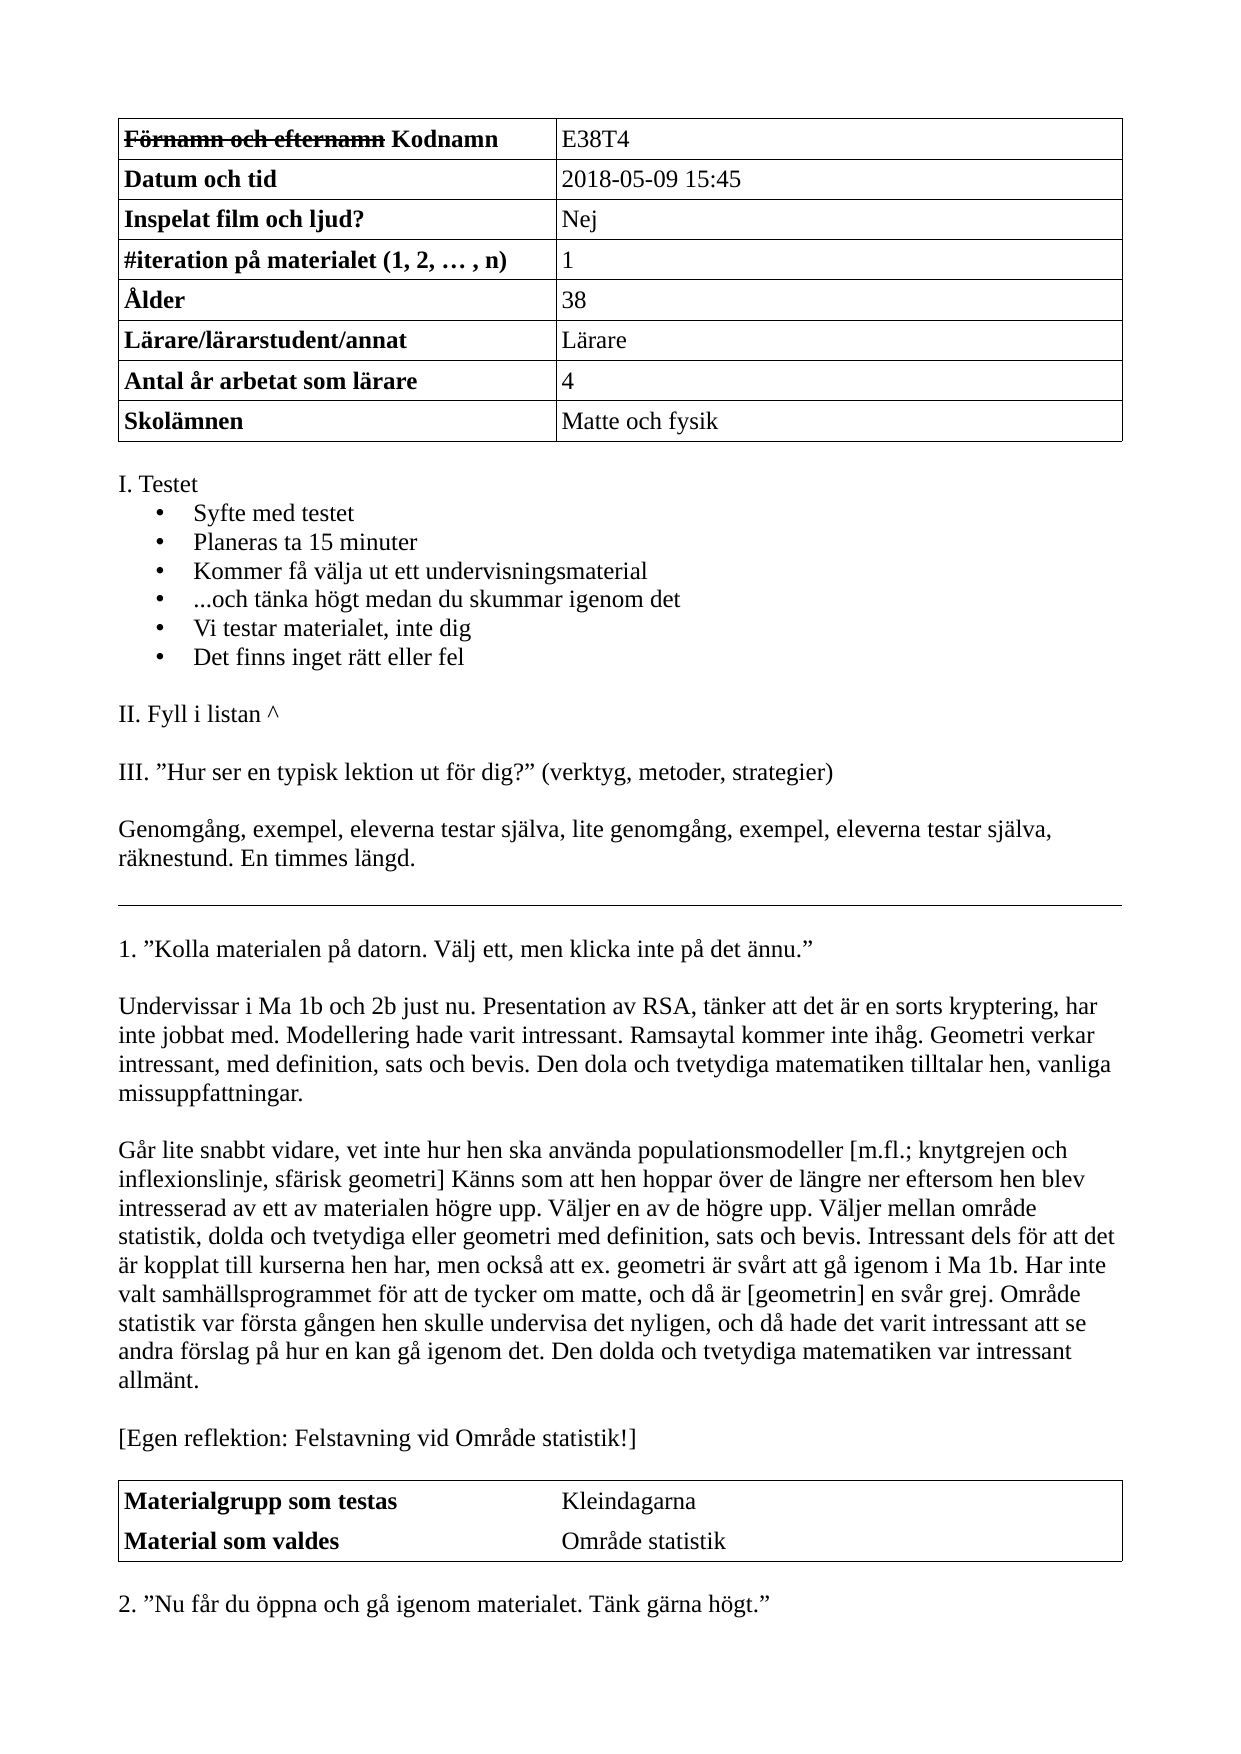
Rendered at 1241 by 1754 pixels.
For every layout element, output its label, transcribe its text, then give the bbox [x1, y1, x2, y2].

table_cell Område statistik [556, 1521, 1122, 1561]
table_header Kleindagarna [556, 1481, 1122, 1521]
text I. Testet [118, 469, 1122, 498]
table_cell Nej [557, 200, 1122, 239]
text Undervissar i Ma 1b och 2b just nu. Presentation av RSA, tänker att det är en sorts kryptering, har inte jobbat med. Modellering hade varit intressant. Ramsaytal kommer inte ihåg. Geometri verkar intressant, med definition, sats och bevis. Den dola och tvetydiga matematiken tilltalar hen, vanliga missuppfattningar. [118, 991, 1122, 1106]
table_cell 4 [557, 361, 1122, 400]
table_cell Antal år arbetat som lärare [119, 361, 556, 400]
table_cell Ålder [119, 280, 556, 320]
text II. Fyll i listan ^ [118, 699, 1122, 728]
list Kommer få välja ut ett undervisningsmaterial [156, 556, 1122, 584]
table_header Materialgrupp som testas [119, 1481, 556, 1521]
table_header E38T4 [557, 119, 1122, 158]
text 1. ”Kolla materialen på datorn. Välj ett, men klicka inte på det ännu.” [118, 934, 1122, 963]
text Genomgång, exempel, eleverna testar själva, lite genomgång, exempel, eleverna testar själva, räknestund. En timmes längd. [118, 814, 1122, 872]
text Går lite snabbt vidare, vet inte hur hen ska använda populationsmodeller [m.fl.; knytgrejen och inflexionslinje, sfärisk geometri] Känns som att hen hoppar över de längre ner eftersom hen blev intresserad av ett av materialen högre upp. Väljer en av de högre upp. Väljer mellan område statistik, dolda och tvetydiga eller geometri med definition, sats och bevis. Intressant dels för att det är kopplat till kurserna hen har, men också att ex. geometri är svårt att gå igenom i Ma 1b. Har inte valt samhällsprogrammet för att de tycker om matte, och då är [geometrin] en svår grej. Område statistik var första gången hen skulle undervisa det nyligen, och då hade det varit intressant att se andra förslag på hur en kan gå igenom det. Den dolda och tvetydiga matematiken var intressant allmänt. [118, 1135, 1122, 1394]
table_cell Lärare [557, 321, 1122, 360]
table_cell 2018-05-09 15:45 [557, 160, 1122, 199]
list Det finns inget rätt eller fel [156, 642, 1122, 671]
text III. ”Hur ser en typisk lektion ut för dig?” (verktyg, metoder, strategier) [118, 757, 1122, 786]
table_cell #iteration på materialet (1, 2, … , n) [119, 240, 556, 279]
table_cell Material som valdes [119, 1521, 556, 1561]
table_cell 1 [557, 240, 1122, 279]
table_cell 38 [557, 280, 1122, 320]
text [Egen reflektion: Felstavning vid Område statistik!] [118, 1423, 1122, 1451]
list ...och tänka högt medan du skummar igenom det [156, 584, 1122, 613]
list Vi testar materialet, inte dig [156, 613, 1122, 642]
list Syfte med testet [156, 498, 1122, 527]
table_cell Inspelat film och ljud? [119, 200, 556, 239]
list Planeras ta 15 minuter [156, 527, 1122, 556]
table_cell Skolämnen [119, 401, 556, 441]
table_cell Lärare/lärarstudent/annat [119, 321, 556, 360]
table_cell Datum och tid [119, 160, 556, 199]
table_cell Matte och fysik [557, 401, 1122, 441]
text 2. ”Nu får du öppna och gå igenom materialet. Tänk gärna högt.” [118, 1589, 1122, 1618]
table_header Förnamn och efternamn Kodnamn [119, 119, 556, 158]
